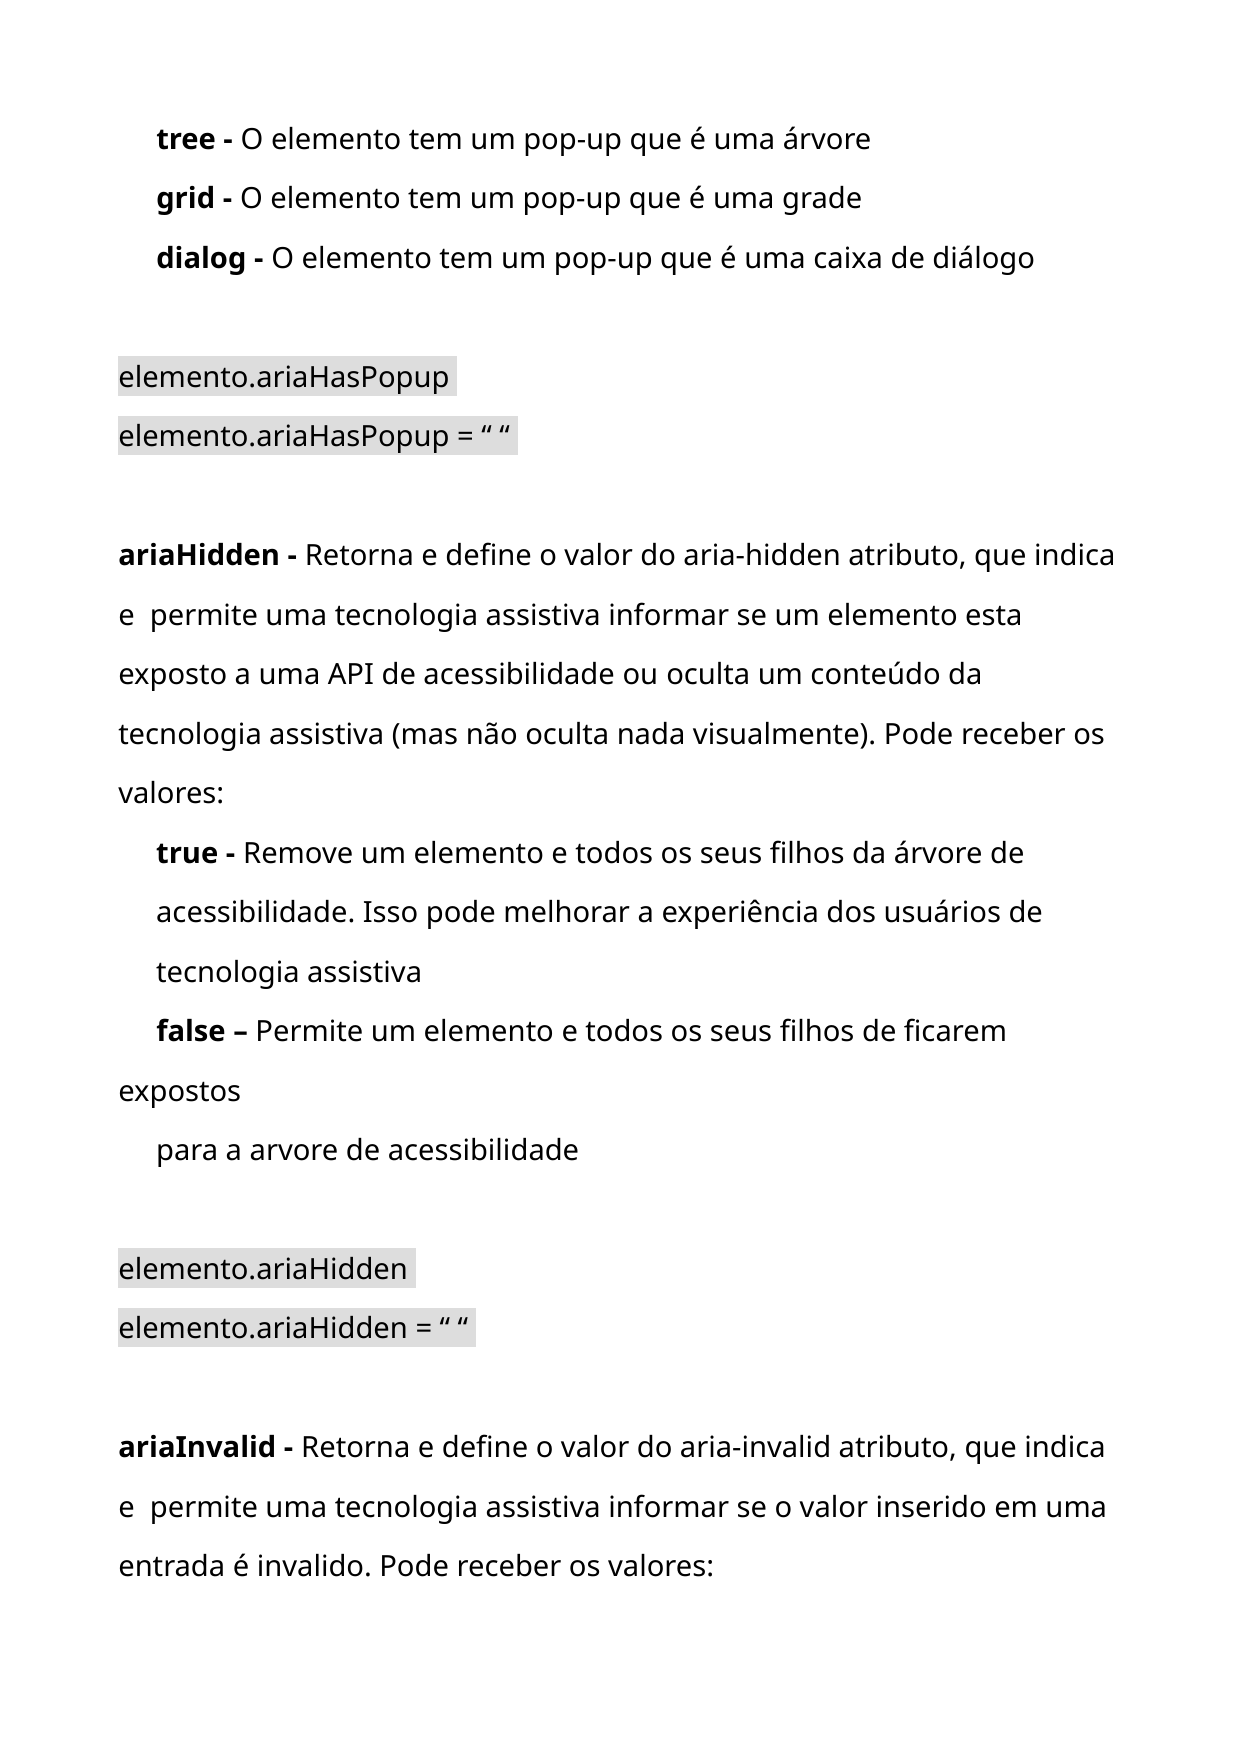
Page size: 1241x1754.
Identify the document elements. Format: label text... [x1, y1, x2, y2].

text elemento.ariaHasPopup [118, 356, 1122, 396]
text elemento.ariaHidden [118, 1248, 1122, 1288]
text tecnologia assistiva [118, 951, 1122, 991]
text tree - O elemento tem um pop-up que é uma árvore [118, 118, 1122, 158]
text false – Permite um elemento e todos os seus filhos de ficarem expostos [118, 1010, 1122, 1109]
text grid - O elemento tem um pop-up que é uma grade [118, 178, 1122, 217]
text elemento.ariaHidden = “ “ [118, 1308, 1122, 1347]
text true - Remove um elemento e todos os seus filhos da árvore de [118, 832, 1122, 872]
text ariaHidden - Retorna e define o valor do aria-hidden atributo, que indica e permite uma tecnologia assistiva informar se um elemento esta exposto a uma API de acessibilidade ou oculta um conteúdo da tecnologia assistiva (mas não oculta nada visualmente). Pode receber os valores: [118, 534, 1122, 812]
text elemento.ariaHasPopup = “ “ [118, 416, 1122, 455]
text dialog - O elemento tem um pop-up que é uma caixa de diálogo [118, 237, 1122, 277]
text ariaInvalid - Retorna e define o valor do aria-invalid atributo, que indica e permite uma tecnologia assistiva informar se o valor inserido em uma entrada é invalido. Pode receber os valores: [118, 1427, 1122, 1585]
text para a arvore de acessibilidade [118, 1129, 1122, 1169]
text acessibilidade. Isso pode melhorar a experiência dos usuários de [118, 891, 1122, 931]
